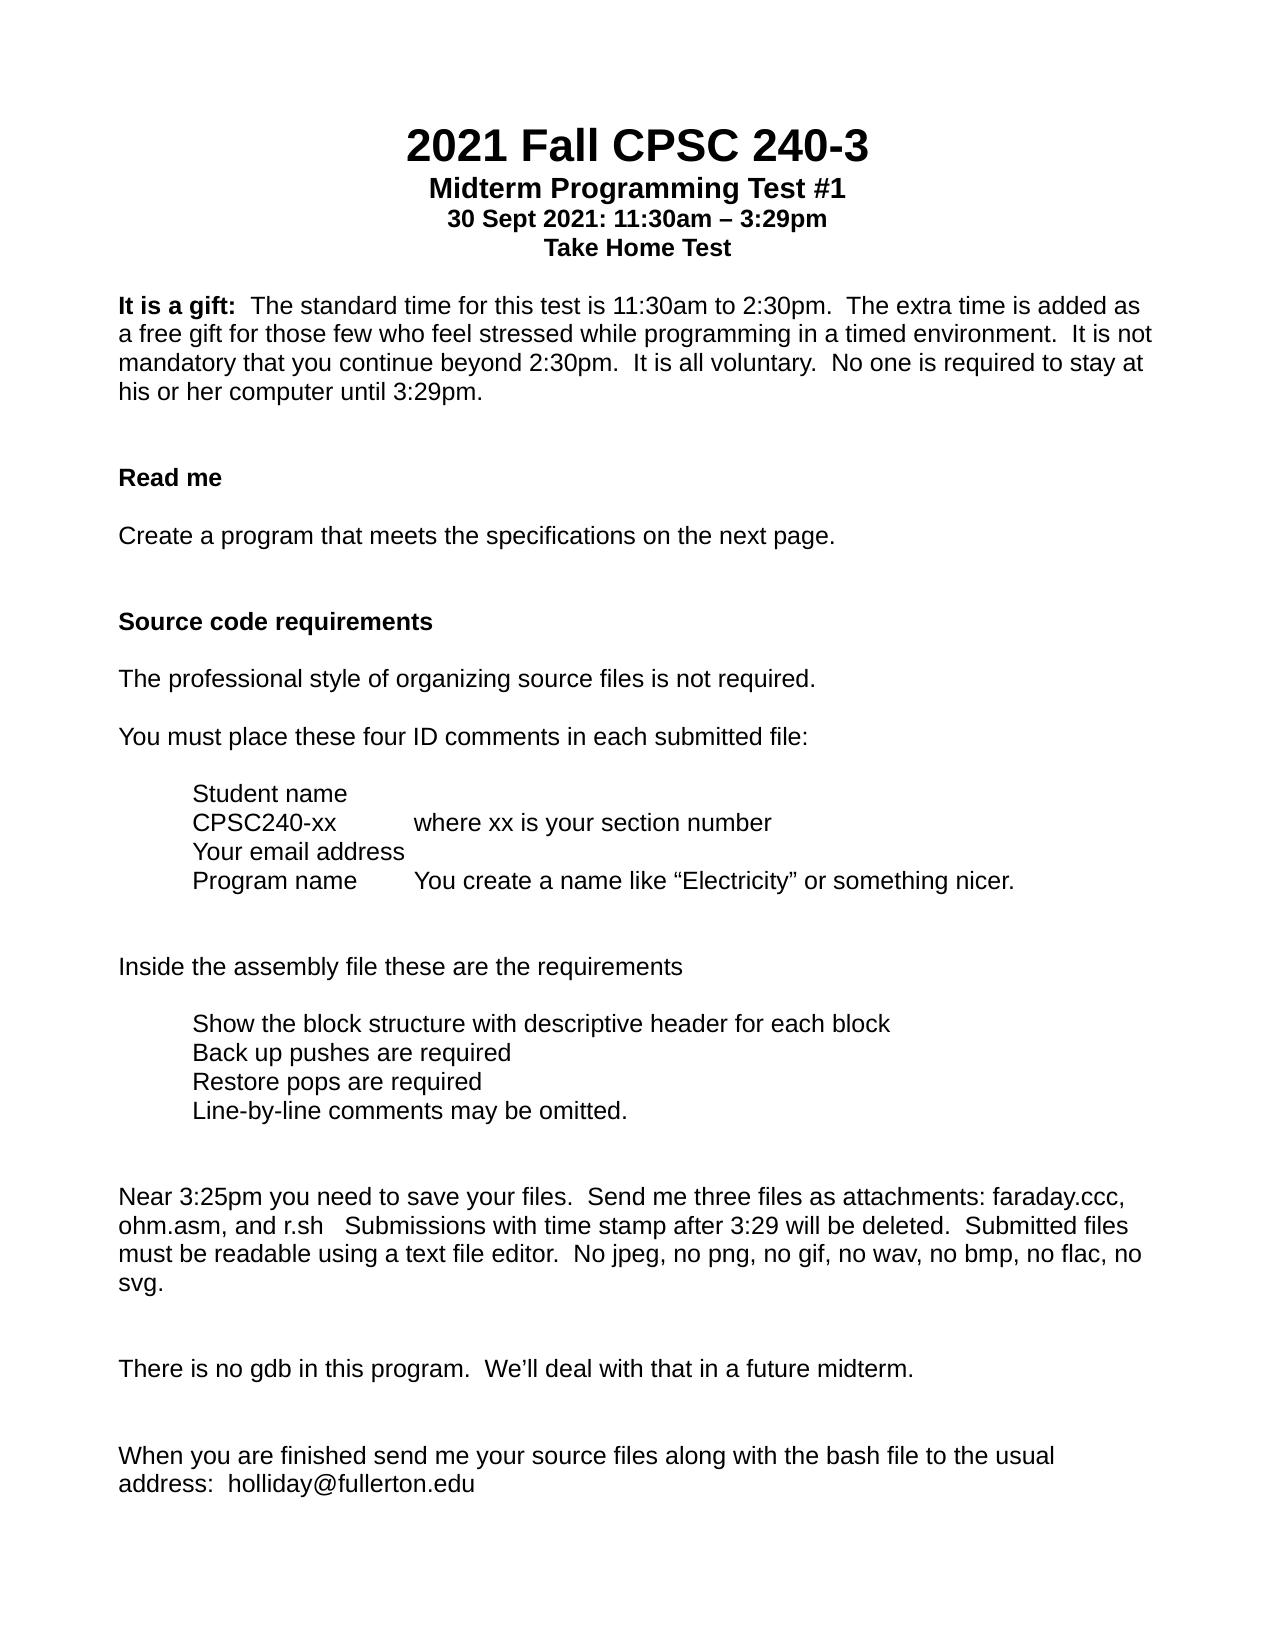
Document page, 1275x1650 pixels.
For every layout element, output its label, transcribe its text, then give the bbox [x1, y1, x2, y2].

text Program name You create a name like “Electricity” or something nicer. [118, 866, 1157, 894]
text There is no gdb in this program. We’ll deal with that in a future midterm. [118, 1354, 1157, 1383]
text You must place these four ID comments in each submitted file: [118, 722, 1157, 751]
text Near 3:25pm you need to save your files. Send me three files as attachments: faraday.ccc, ohm.asm, and r.sh Submissions with time stamp after 3:29 will be deleted. Submitted files must be readable using a text file editor. No jpeg, no png, no gif, no wav, no bmp, no flac, no svg. [118, 1182, 1157, 1297]
text Line-by-line comments may be omitted. [118, 1096, 1157, 1124]
text 30 Sept 2021: 11:30am – 3:29pm [118, 204, 1157, 233]
text Read me [118, 463, 1157, 492]
text Inside the assembly file these are the requirements [118, 952, 1157, 981]
text Student name [118, 779, 1157, 808]
text Take Home Test [118, 233, 1157, 262]
text Back up pushes are required [118, 1038, 1157, 1067]
text Create a program that meets the specifications on the next page. [118, 521, 1157, 549]
text Midterm Programming Test #1 [118, 171, 1157, 204]
text Your email address [118, 837, 1157, 866]
text When you are finished send me your source files along with the bash file to the usual address: holliday@fullerton.edu [118, 1441, 1157, 1498]
text Restore pops are required [118, 1067, 1157, 1096]
text 2021 Fall CPSC 240-3 [118, 118, 1157, 171]
text Source code requirements [118, 607, 1157, 636]
text It is a gift: The standard time for this test is 11:30am to 2:30pm. The extra time is added as a free gift for those few who feel stressed while programming in a timed environment. It is not mandatory that you continue beyond 2:30pm. It is all voluntary. No one is required to stay at his or her computer until 3:29pm. [118, 291, 1157, 406]
text Show the block structure with descriptive header for each block [118, 1009, 1157, 1038]
text CPSC240-xx where xx is your section number [118, 808, 1157, 837]
text The professional style of organizing source files is not required. [118, 664, 1157, 693]
